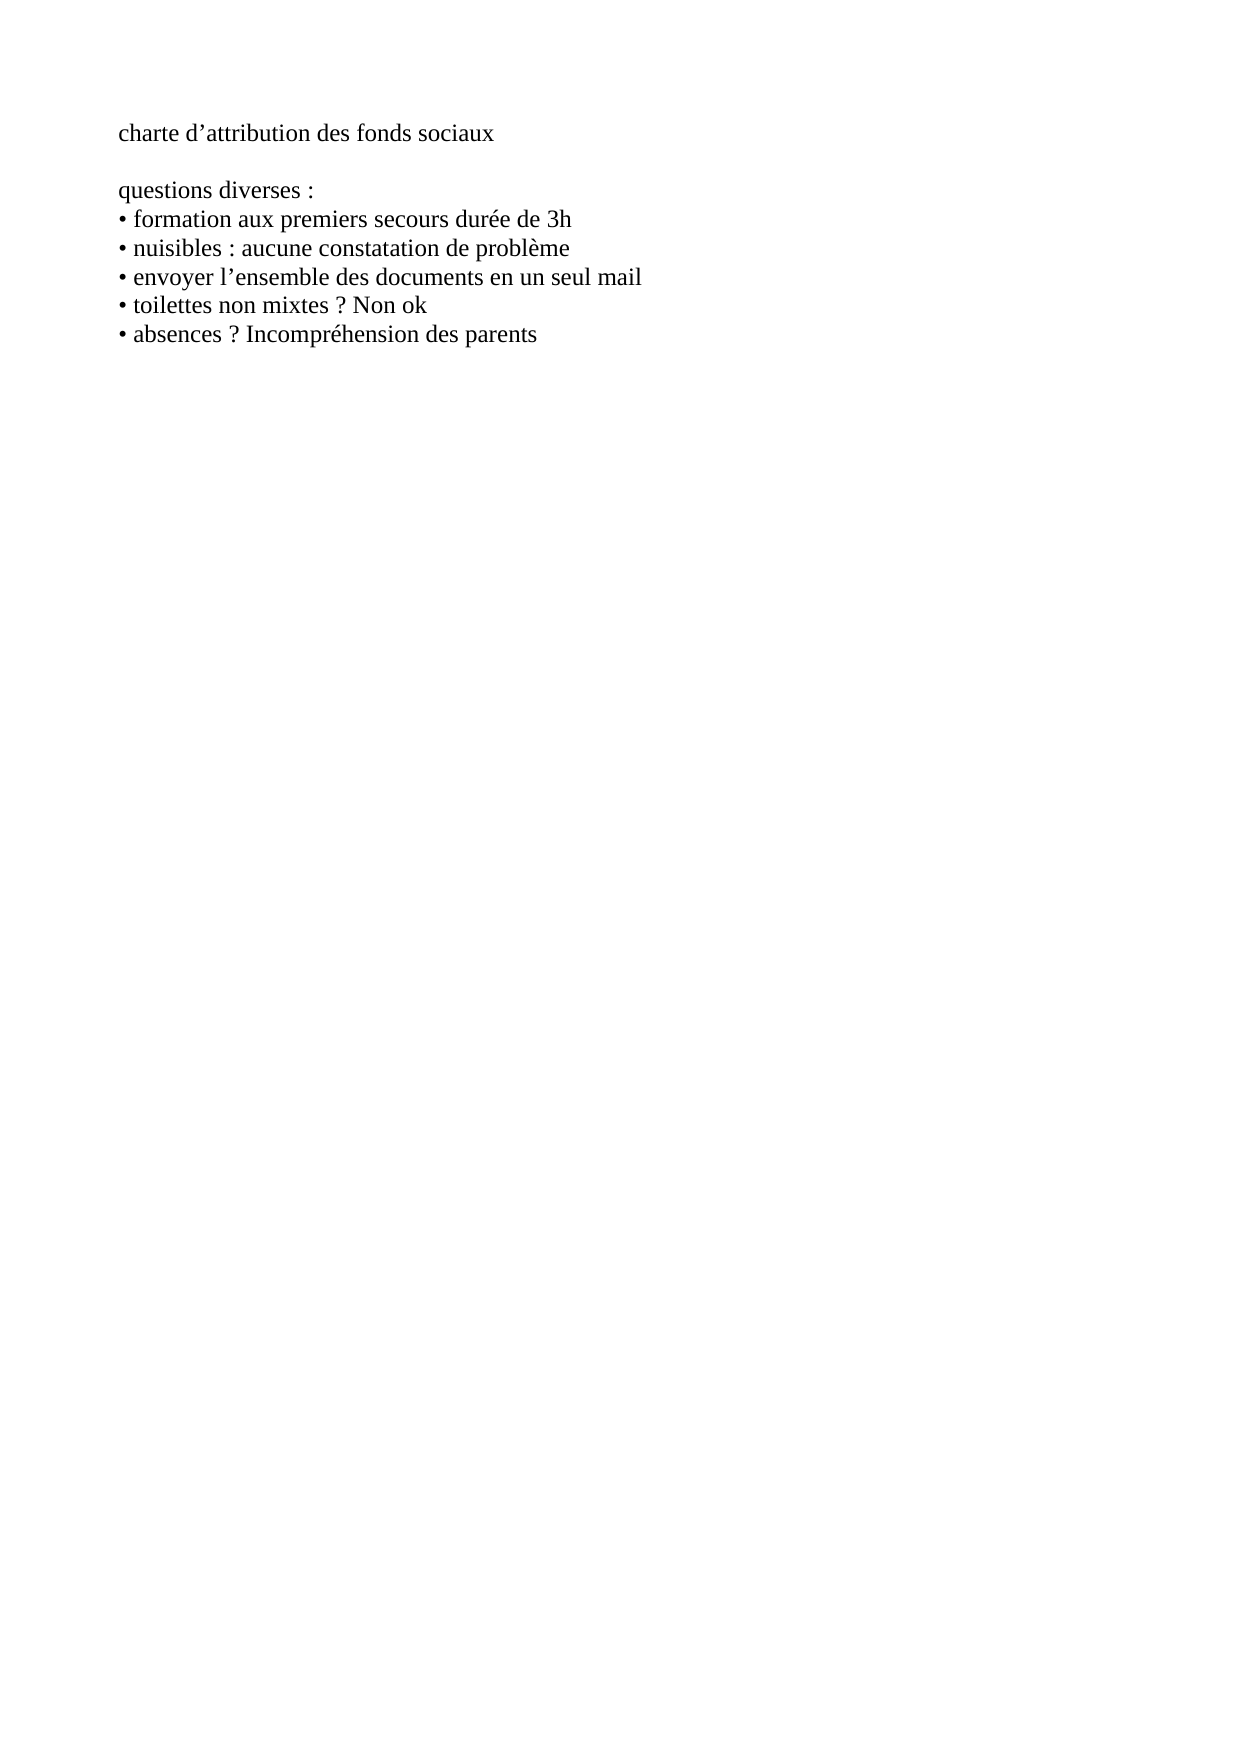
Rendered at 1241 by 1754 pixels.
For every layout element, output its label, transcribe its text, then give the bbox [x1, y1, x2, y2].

text • formation aux premiers secours durée de 3h [118, 204, 1122, 233]
text • toilettes non mixtes ? Non ok [118, 291, 1122, 319]
text charte d’attribution des fonds sociaux [118, 118, 1122, 147]
text • nuisibles : aucune constatation de problème [118, 233, 1122, 262]
text • envoyer l’ensemble des documents en un seul mail [118, 262, 1122, 291]
text • absences ? Incompréhension des parents [118, 319, 1122, 348]
text questions diverses : [118, 176, 1122, 204]
